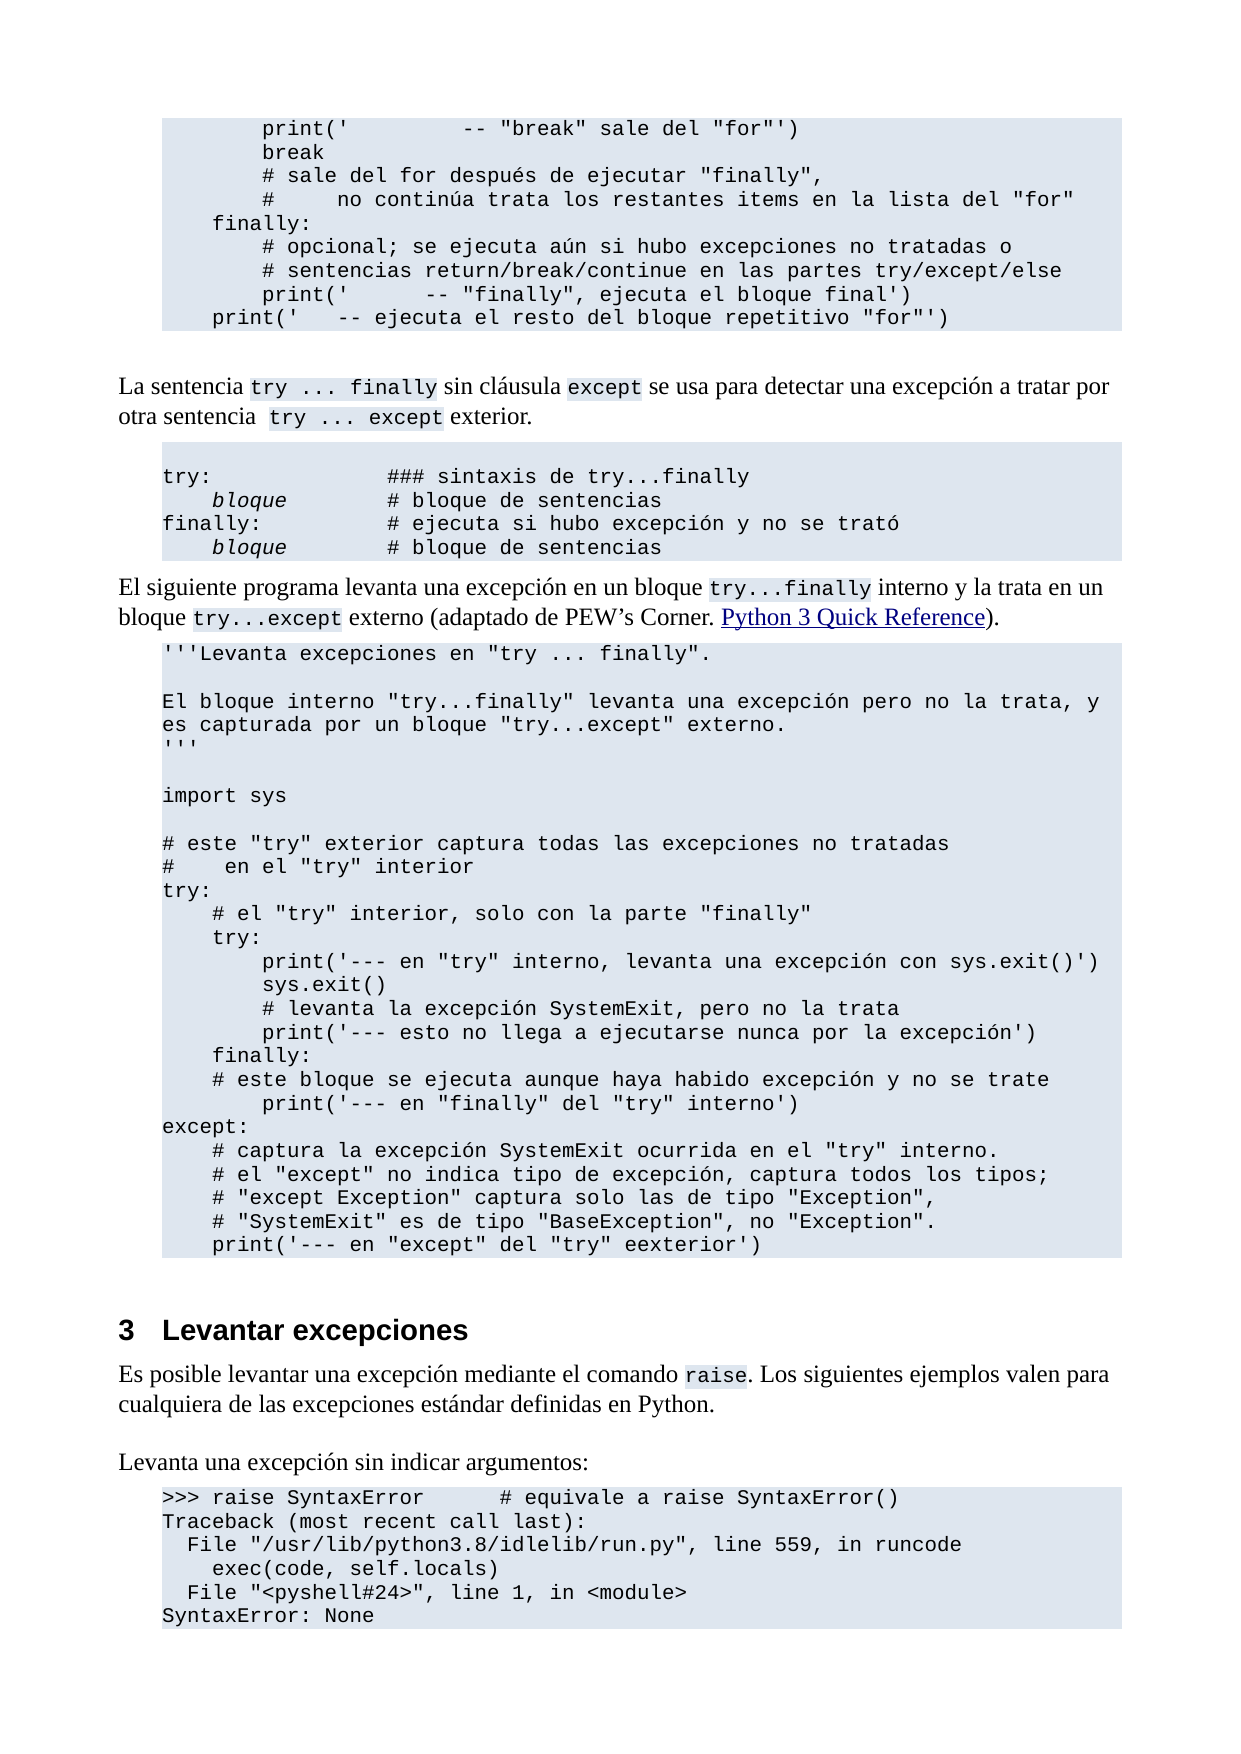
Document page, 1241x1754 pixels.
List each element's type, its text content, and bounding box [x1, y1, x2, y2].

text finally: # ejecuta si hubo excepción y no se trató [162, 513, 1122, 537]
text print('--- en "try" interno, levanta una excepción con sys.exit()') [162, 951, 1122, 974]
text Es posible levantar una excepción mediante el comando raise. Los siguientes ejemplos valen para cualquiera de las excepciones estándar definidas en Python. [118, 1359, 1122, 1418]
text print('--- en "except" del "try" eexterior') [162, 1234, 1122, 1258]
text # levanta la excepción SystemExit, pero no la trata [162, 998, 1122, 1022]
text # captura la excepción SystemExit ocurrida en el "try" interno. [162, 1140, 1122, 1163]
text print(' -- "finally", ejecuta el bloque final') [162, 284, 1122, 307]
text break [162, 142, 1122, 165]
text try: [162, 880, 1122, 903]
text # sale del for después de ejecutar "finally", [162, 165, 1122, 189]
text File "/usr/lib/python3.8/idlelib/run.py", line 559, in runcode [162, 1534, 1122, 1558]
text # el "try" interior, solo con la parte "finally" [162, 903, 1122, 927]
text bloque # bloque de sentencias [162, 490, 1122, 513]
text try: [162, 927, 1122, 951]
text print(' -- "break" sale del "for"') [162, 118, 1122, 142]
text sys.exit() [162, 974, 1122, 998]
text print('--- esto no llega a ejecutarse nunca por la excepción') [162, 1022, 1122, 1045]
text print(' -- ejecuta el resto del bloque repetitivo "for"') [162, 307, 1122, 331]
text '''Levanta excepciones en "try ... finally". [162, 643, 1122, 667]
text bloque # bloque de sentencias [162, 537, 1122, 561]
text # opcional; se ejecuta aún si hubo excepciones no tratadas o [162, 236, 1122, 260]
text import sys [162, 785, 1122, 809]
text # no continúa trata los restantes items en la lista del "for" [162, 189, 1122, 213]
text print('--- en "finally" del "try" interno') [162, 1093, 1122, 1116]
text # el "except" no indica tipo de excepción, captura todos los tipos; [162, 1163, 1122, 1187]
text El siguiente programa levanta una excepción en un bloque try...finally interno y la trata en un bloque try...except externo (adaptado de PEW’s Corner. Python 3 Quick Reference). [118, 572, 1122, 632]
text except: [162, 1116, 1122, 1140]
text Levanta una excepción sin indicar argumentos: [118, 1447, 1122, 1475]
text La sentencia try ... finally sin cláusula except se usa para detectar una excepción a tratar por otra sentencia try ... except exterior. [118, 371, 1122, 431]
text # sentencias return/break/continue en las partes try/except/else [162, 260, 1122, 284]
text finally: [162, 213, 1122, 236]
text # este bloque se ejecuta aunque haya habido excepción y no se trate [162, 1069, 1122, 1093]
subtitle Levantar excepciones [118, 1313, 1122, 1347]
text File "<pyshell#24>", line 1, in <module> [162, 1582, 1122, 1605]
text SyntaxError: None [162, 1605, 1122, 1629]
text exec(code, self.locals) [162, 1558, 1122, 1582]
text >>> raise SyntaxError # equivale a raise SyntaxError() [162, 1487, 1122, 1511]
text try: ### sintaxis de try...finally [162, 466, 1122, 490]
text finally: [162, 1045, 1122, 1069]
text # en el "try" interior [162, 856, 1122, 880]
text # "except Exception" captura solo las de tipo "Exception", [162, 1187, 1122, 1211]
text ''' [162, 738, 1122, 762]
text # "SystemExit" es de tipo "BaseException", no "Exception". [162, 1211, 1122, 1234]
text Traceback (most recent call last): [162, 1511, 1122, 1534]
text # este "try" exterior captura todas las excepciones no tratadas [162, 832, 1122, 856]
text El bloque interno "try...finally" levanta una excepción pero no la trata, y es capturada por un bloque "try...except" externo. [162, 691, 1122, 738]
